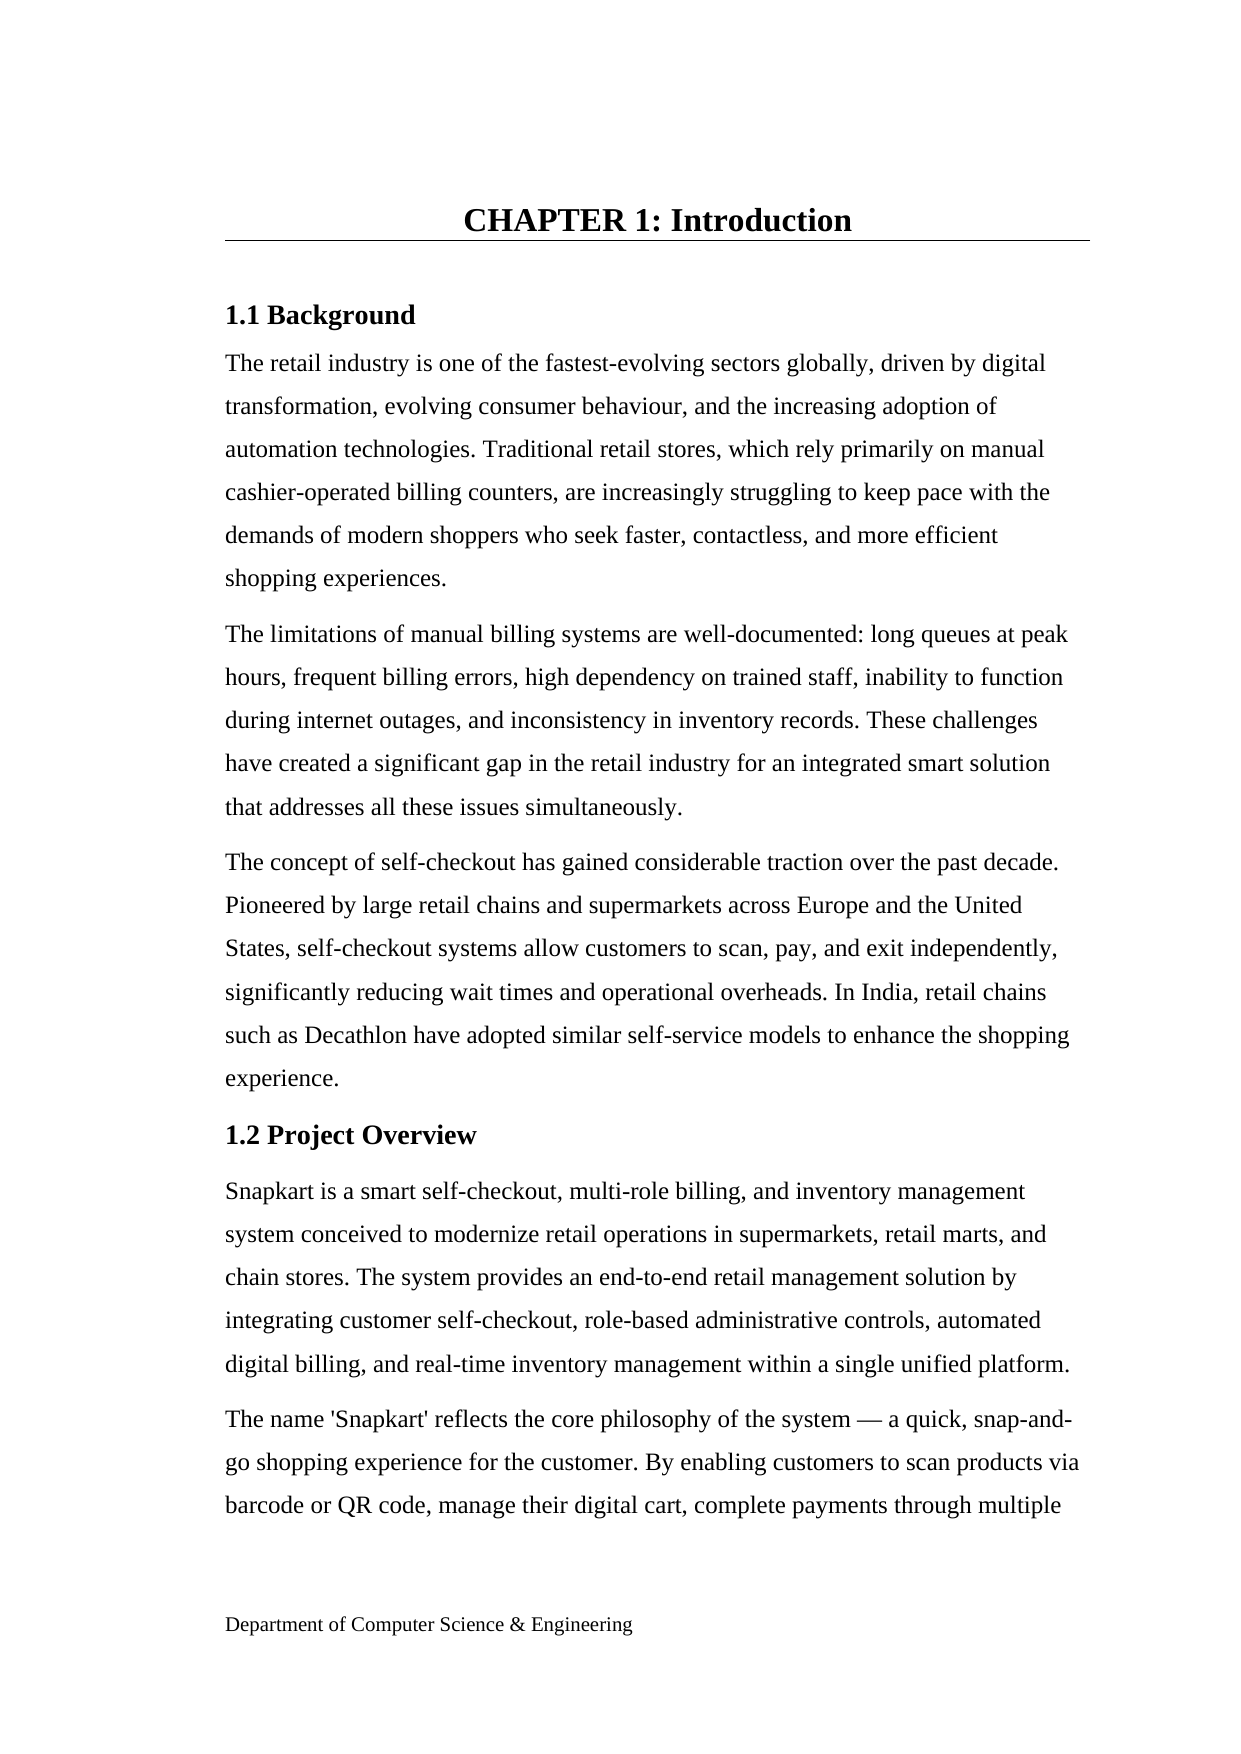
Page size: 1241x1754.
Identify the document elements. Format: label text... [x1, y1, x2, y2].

text The limitations of manual billing systems are well-documented: long queues at peak hours, frequent billing errors, high dependency on trained staff, inability to function during internet outages, and inconsistency in inventory records. These challenges have created a significant gap in the retail industry for an integrated smart solution that addresses all these issues simultaneously. [225, 619, 1090, 820]
text 1.1 Background [225, 298, 1090, 331]
subtitle CHAPTER 1: Introduction [225, 200, 1090, 240]
text The name 'Snapkart' reflects the core philosophy of the system — a quick, snap-and-go shopping experience for the customer. By enabling customers to scan products via barcode or QR code, manage their digital cart, complete payments through multiple [225, 1404, 1090, 1519]
text 1.2 Project Overview [225, 1118, 1090, 1151]
text The concept of self-checkout has gained considerable traction over the past decade. Pioneered by large retail chains and supermarkets across Europe and the United States, self-checkout systems allow customers to scan, pay, and exit independently, significantly reducing wait times and operational overheads. In India, retail chains such as Decathlon have adopted similar self-service models to enhance the shopping experience. [225, 847, 1090, 1092]
text Snapkart is a smart self-checkout, multi-role billing, and inventory management system conceived to modernize retail operations in supermarkets, retail marts, and chain stores. The system provides an end-to-end retail management solution by integrating customer self-checkout, role-based administrative controls, automated digital billing, and real-time inventory management within a single unified platform. [225, 1176, 1090, 1377]
text The retail industry is one of the fastest-evolving sectors globally, driven by digital transformation, evolving consumer behaviour, and the increasing adoption of automation technologies. Traditional retail stores, which rely primarily on manual cashier-operated billing counters, are increasingly struggling to keep pace with the demands of modern shoppers who seek faster, contactless, and more efficient shopping experiences. [225, 348, 1090, 592]
